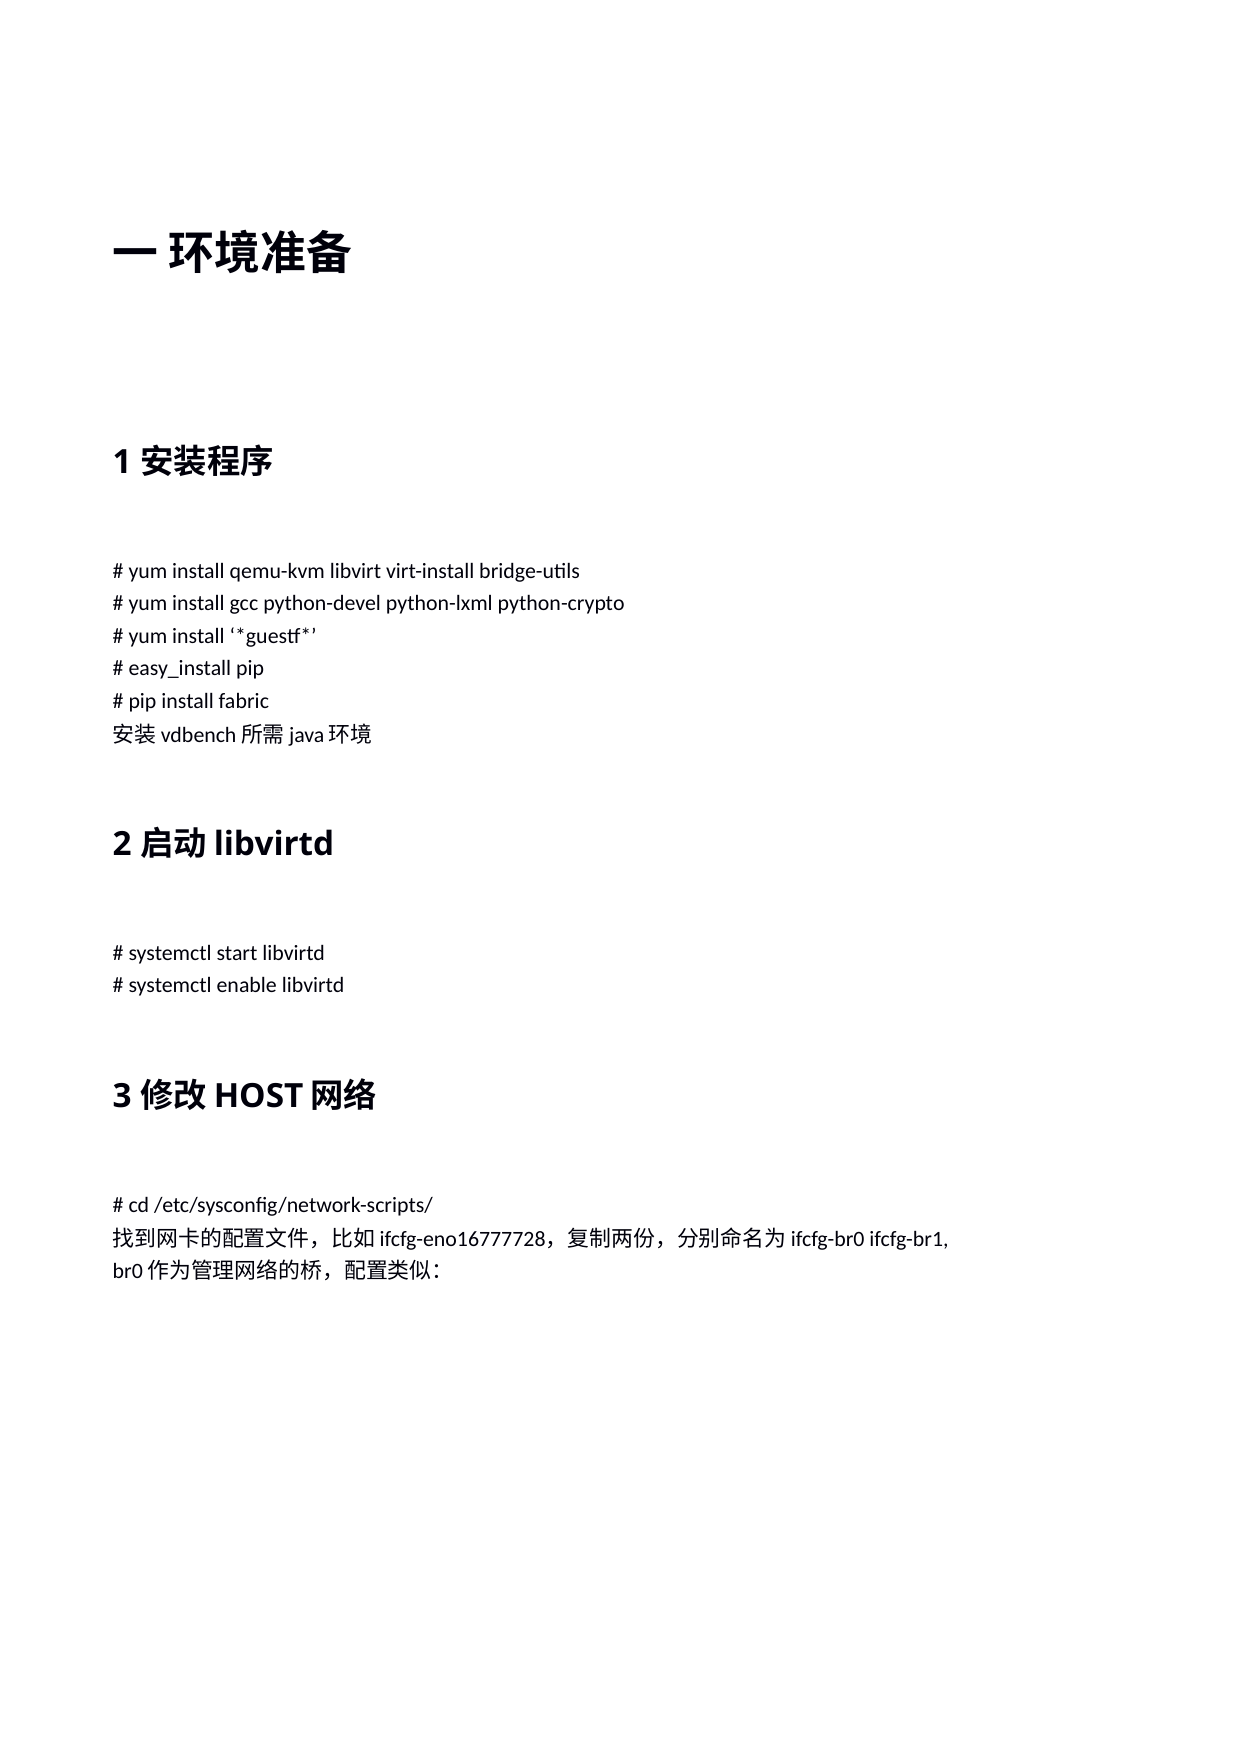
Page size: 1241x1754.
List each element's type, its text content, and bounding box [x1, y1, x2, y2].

text # systemctl start libvirtd [112, 932, 1128, 965]
text # yum install qemu-kvm libvirt virt-install bridge-utils [112, 550, 1128, 583]
text # yum install gcc python-devel python-lxml python-crypto [112, 583, 1128, 615]
text 安装vdbench所需java环境 [112, 713, 1128, 745]
subtitle 一 环境准备 [112, 197, 1128, 295]
text # easy_install pip [112, 648, 1128, 680]
text br0作为管理网络的桥，配置类似： [112, 1249, 1128, 1282]
text # yum install ‘*guestf*’ [112, 615, 1128, 648]
subtitle 1 安装程序 [112, 423, 1128, 488]
text # systemctl enable libvirtd [112, 965, 1128, 997]
subtitle 3 修改HOST网络 [112, 1057, 1128, 1122]
text 找到网卡的配置文件，比如ifcfg-eno16777728，复制两份，分别命名为ifcfg-br0 ifcfg-br1, [112, 1217, 1128, 1249]
text # cd /etc/sysconfig/network-scripts/ [112, 1184, 1128, 1217]
subtitle 2 启动libvirtd [112, 805, 1128, 870]
text # pip install fabric [112, 680, 1128, 713]
